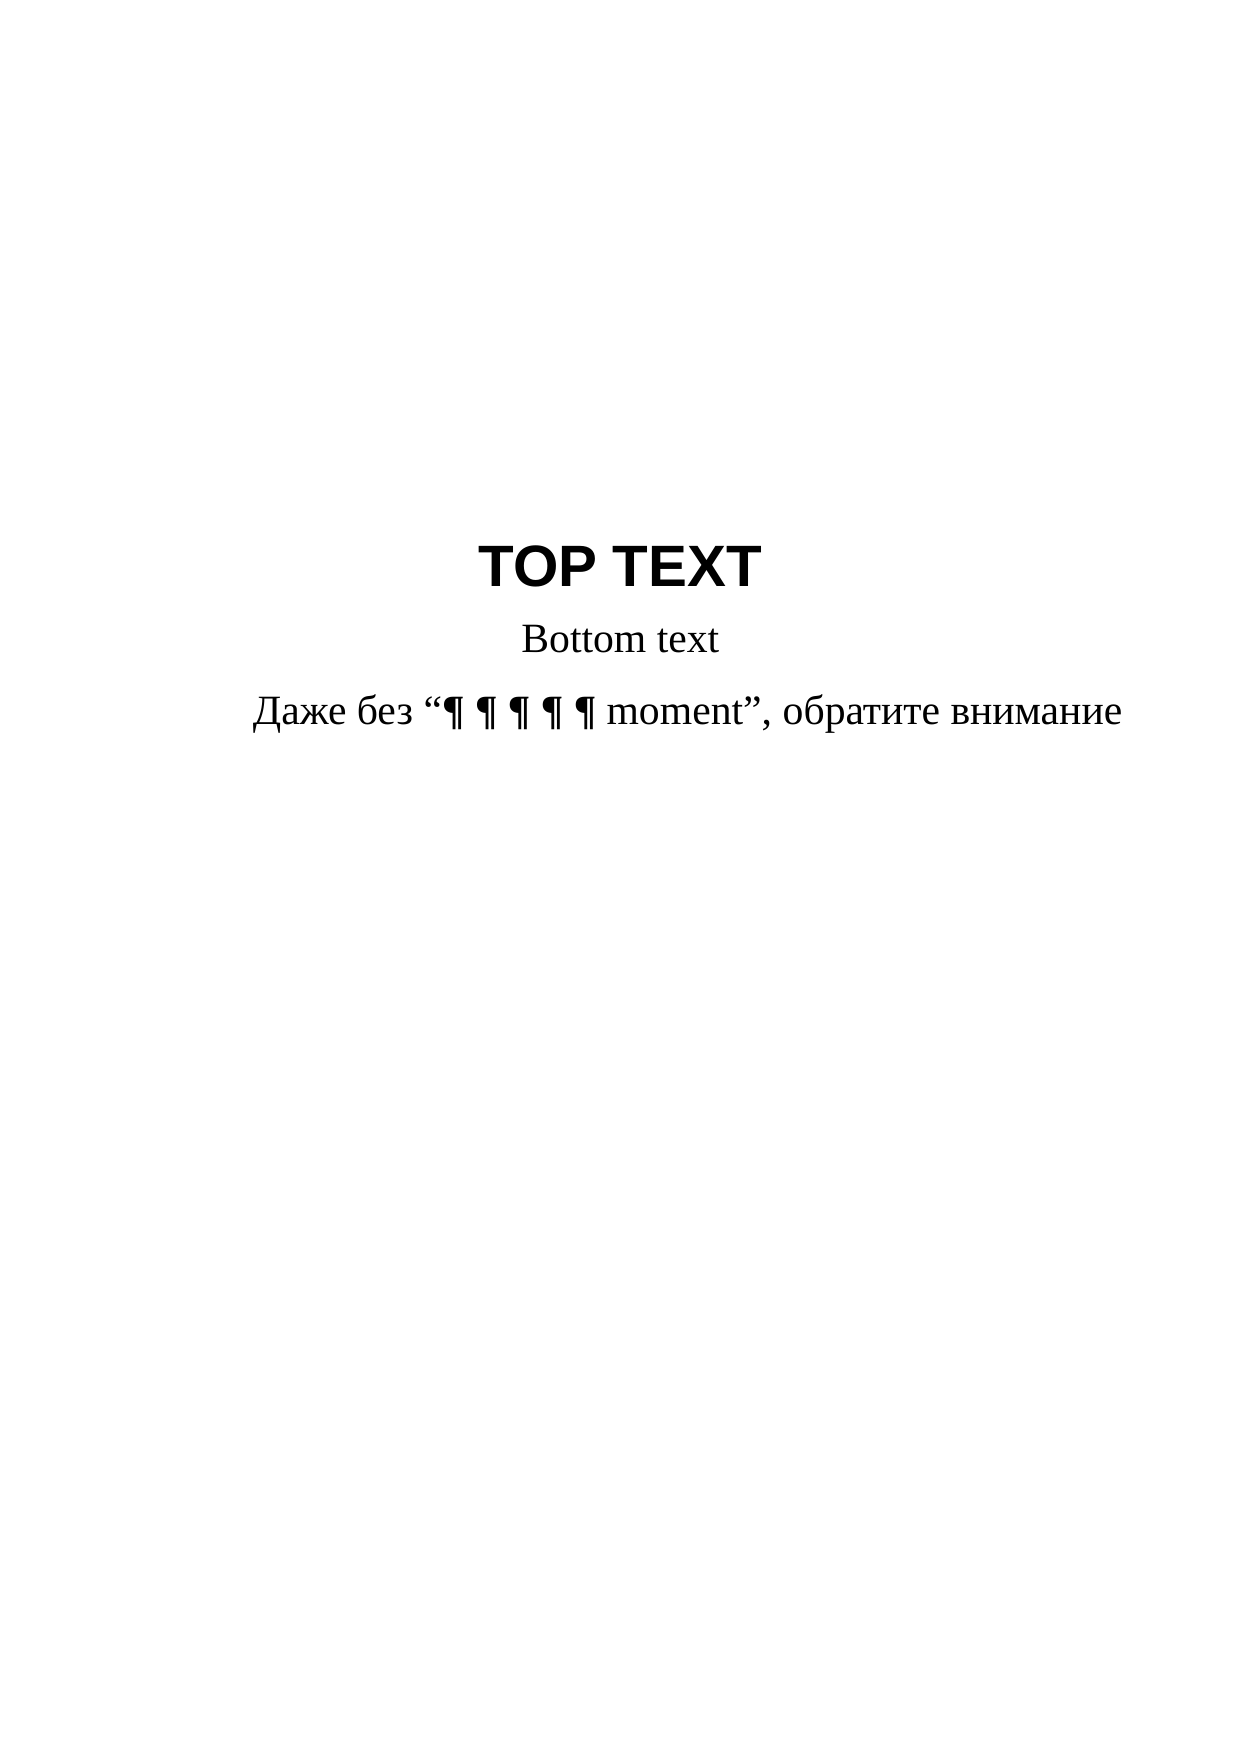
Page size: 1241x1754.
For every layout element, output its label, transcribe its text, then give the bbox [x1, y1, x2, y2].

title TOP TEXT [118, 532, 1122, 599]
subtitle Даже без “¶ ¶ ¶ ¶ ¶ moment”, обратите внимание [118, 685, 1122, 733]
subtitle Bottom text [118, 613, 1122, 661]
